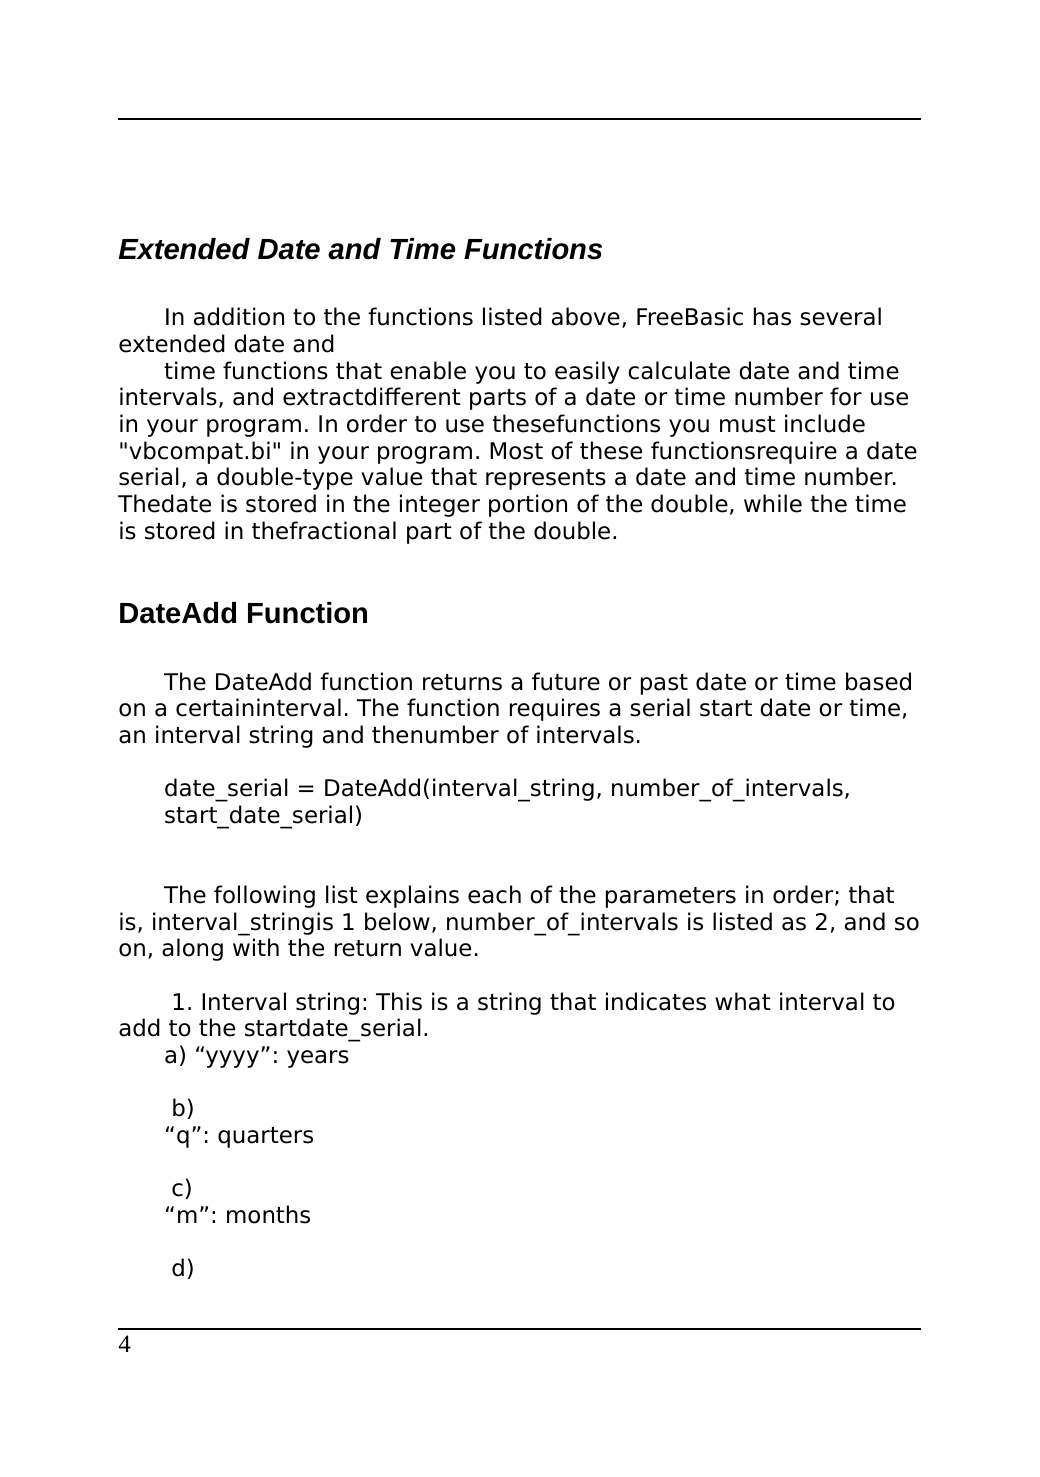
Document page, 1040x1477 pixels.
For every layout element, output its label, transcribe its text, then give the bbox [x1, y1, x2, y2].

subtitle Extended Date and Time Functions [118, 232, 921, 265]
text The DateAdd function returns a future or past date or time based on a certaininterval. The function requires a serial start date or time, an interval string and thenumber of intervals. [118, 669, 921, 749]
text The following list explains each of the parameters in order; that is, interval_stringis 1 below, number_of_intervals is listed as 2, and so on, along with the return value. [118, 882, 921, 962]
text “q”: quarters [118, 1122, 921, 1149]
text In addition to the functions listed above, FreeBasic has several extended date and [118, 304, 921, 358]
text a) “yyyy”: years [118, 1042, 921, 1069]
text c) [118, 1176, 921, 1202]
text b) [118, 1096, 921, 1122]
text date_serial = DateAdd(interval_string, number_of_intervals, [118, 776, 921, 802]
text start_date_serial) [118, 802, 921, 829]
text 1. Interval string: This is a string that indicates what interval to add to the startdate_serial. [118, 989, 921, 1042]
text “m”: months [118, 1202, 921, 1229]
subtitle DateAdd Function [118, 596, 921, 630]
text time functions that enable you to easily calculate date and time intervals, and extractdifferent parts of a date or time number for use in your program. In order to use thesefunctions you must include "vbcompat.bi" in your program. Most of these functionsrequire a date serial, a double-type value that represents a date and time number. Thedate is stored in the integer portion of the double, while the time is stored in thefractional part of the double. [118, 358, 921, 544]
text d) [118, 1256, 921, 1282]
